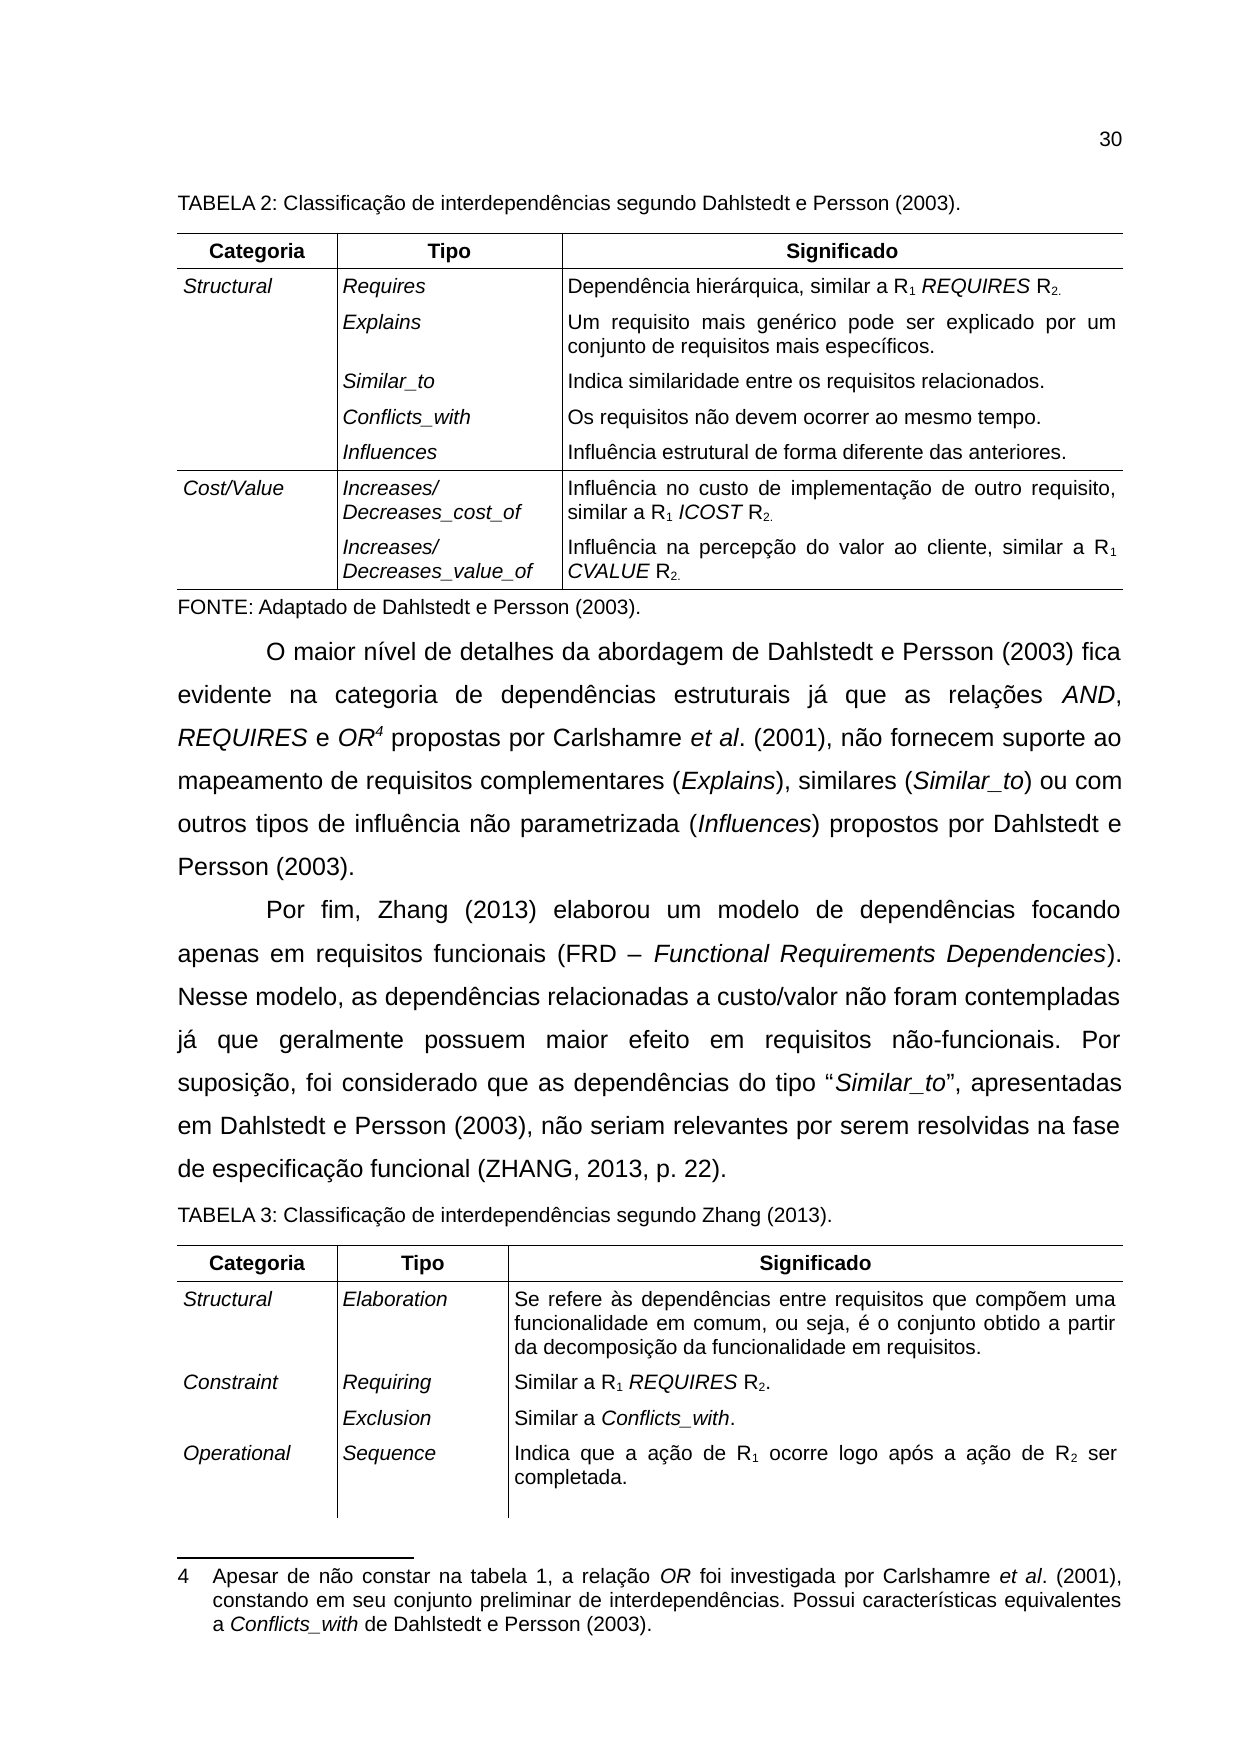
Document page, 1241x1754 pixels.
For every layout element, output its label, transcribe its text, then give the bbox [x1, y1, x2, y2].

table_cell Indica similaridade entre os requisitos relacionados. [563, 363, 1122, 399]
table_header Tipo [338, 1246, 508, 1281]
table_cell Um requisito mais genérico pode ser explicado por um conjunto de requisitos mais específicos. [563, 304, 1122, 363]
table_cell Similar_to [338, 363, 562, 399]
table_cell Influences [338, 434, 562, 470]
text Por fim, Zhang (2013) elaborou um modelo de dependências focando apenas em requisitos funcionais (FRD – Functional Requirements Dependencies). Nesse modelo, as dependências relacionadas a custo/valor não foram contempladas já que geralmente possuem maior efeito em requisitos não-funcionais. Por suposição, foi considerado que as dependências do tipo “Similar_to”, apresentadas em Dahlstedt e Persson (2003), não seriam relevantes por serem resolvidas na fase de especificação funcional (ZHANG, 2013, p. 22). [177, 896, 1122, 1183]
table_cell Influência na percepção do valor ao cliente, similar a R1 CVALUE R2. [563, 529, 1122, 589]
table_cell Influência estrutural de forma diferente das anteriores. [563, 434, 1122, 470]
table_cell Se refere às dependências entre requisitos que compõem uma funcionalidade em comum, ou seja, é o conjunto obtido a partir da decomposição da funcionalidade em requisitos. [509, 1282, 1122, 1364]
table_cell Conflicts_with [338, 399, 562, 434]
table_header Categoria [177, 1246, 337, 1281]
table_cell Sequence [338, 1435, 508, 1518]
table_cell Indica que a ação de R1 ocorre logo após a ação de R2 ser completada. [509, 1435, 1122, 1518]
table_cell Explains [338, 304, 562, 363]
table_cell Requires [338, 269, 562, 304]
table_cell [177, 1400, 337, 1435]
table_cell Structural [177, 269, 337, 470]
text O maior nível de detalhes da abordagem de Dahlstedt e Persson (2003) fica evidente na categoria de dependências estruturais já que as relações AND, REQUIRES e OR propostas por Carlshamre et al. (2001), não fornecem suporte ao mapeamento de requisitos complementares (Explains), similares (Similar_to) ou com outros tipos de influência não parametrizada (Influences) propostos por Dahlstedt e Persson (2003). [177, 637, 1122, 881]
table_cell Similar a Conflicts_with. [509, 1400, 1122, 1435]
table_cell Constraint [177, 1364, 337, 1399]
table_header Categoria [177, 234, 337, 268]
table_header Tipo [338, 234, 562, 268]
table_cell Dependência hierárquica, similar a R1 REQUIRES R2. [563, 269, 1122, 304]
table_cell Structural [177, 1282, 337, 1364]
table_cell Cost/Value [177, 471, 337, 589]
text TABELA 2: Classificação de interdependências segundo Dahlstedt e Persson (2003). [177, 191, 1122, 215]
table_cell Requiring [338, 1364, 508, 1399]
text FONTE: Adaptado de Dahlstedt e Persson (2003). [177, 595, 1122, 619]
table_cell Operational [177, 1435, 337, 1518]
table_header Significado [563, 234, 1122, 268]
text TABELA 3: Classificação de interdependências segundo Zhang (2013). [177, 1203, 1122, 1227]
table_cell Exclusion [338, 1400, 508, 1435]
table_cell Increases/Decreases_cost_of [338, 471, 562, 529]
text Apesar de não constar na tabela 1, a relação OR foi investigada por Carlshamre et al. (2001), constando em seu conjunto preliminar de interdependências. Possui características equivalentes a Conflicts_with de Dahlstedt e Persson (2003). [177, 1564, 1122, 1636]
table_cell Elaboration [338, 1282, 508, 1364]
table_cell Os requisitos não devem ocorrer ao mesmo tempo. [563, 399, 1122, 434]
table_cell Similar a R1 REQUIRES R2. [509, 1364, 1122, 1399]
table_cell Increases/Decreases_value_of [338, 529, 562, 589]
table_header Significado [509, 1246, 1122, 1281]
table_cell Influência no custo de implementação de outro requisito, similar a R1 ICOST R2. [563, 471, 1122, 529]
